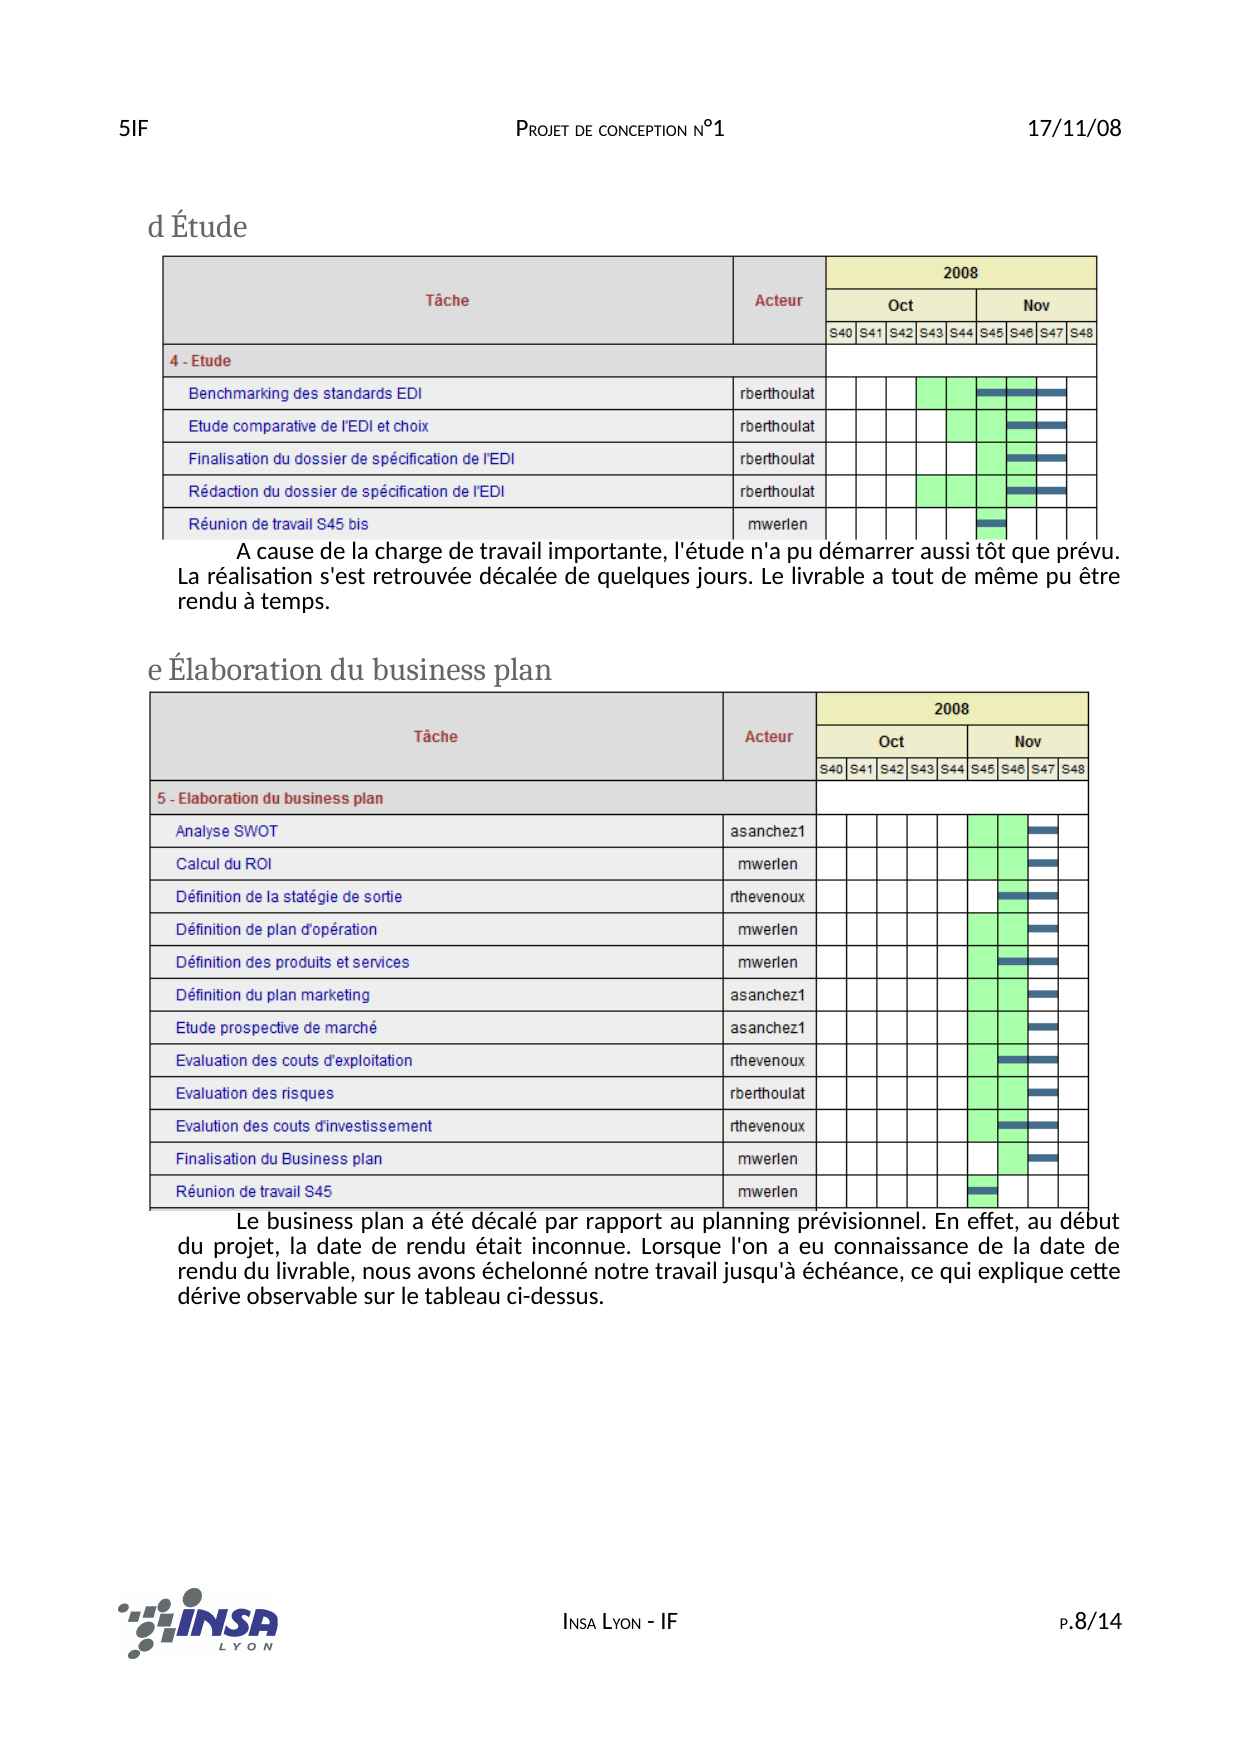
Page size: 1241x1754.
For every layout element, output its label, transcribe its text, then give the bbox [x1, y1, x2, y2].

picture [118, 1588, 278, 1659]
picture [160, 252, 1105, 541]
picture [147, 688, 1093, 1211]
subtitle Élaboration du business plan [118, 651, 1122, 688]
subtitle Étude [118, 208, 1122, 245]
text A cause de la charge de travail importante, l'étude n'a pu démarrer aussi tôt que prévu. La réalisation s'est retrouvée décalée de quelques jours. Le livrable a tout de même pu être rendu à temps. [177, 257, 1122, 616]
text Le business plan a été décalé par rapport au planning prévisionnel. En effet, au début du projet, la date de rendu était inconnue. Lorsque l'on a eu connaissance de la date de rendu du livrable, nous avons échelonné notre travail jusqu'à échéance, ce qui explique cette dérive observable sur le tableau ci-dessus. [177, 700, 1122, 1310]
